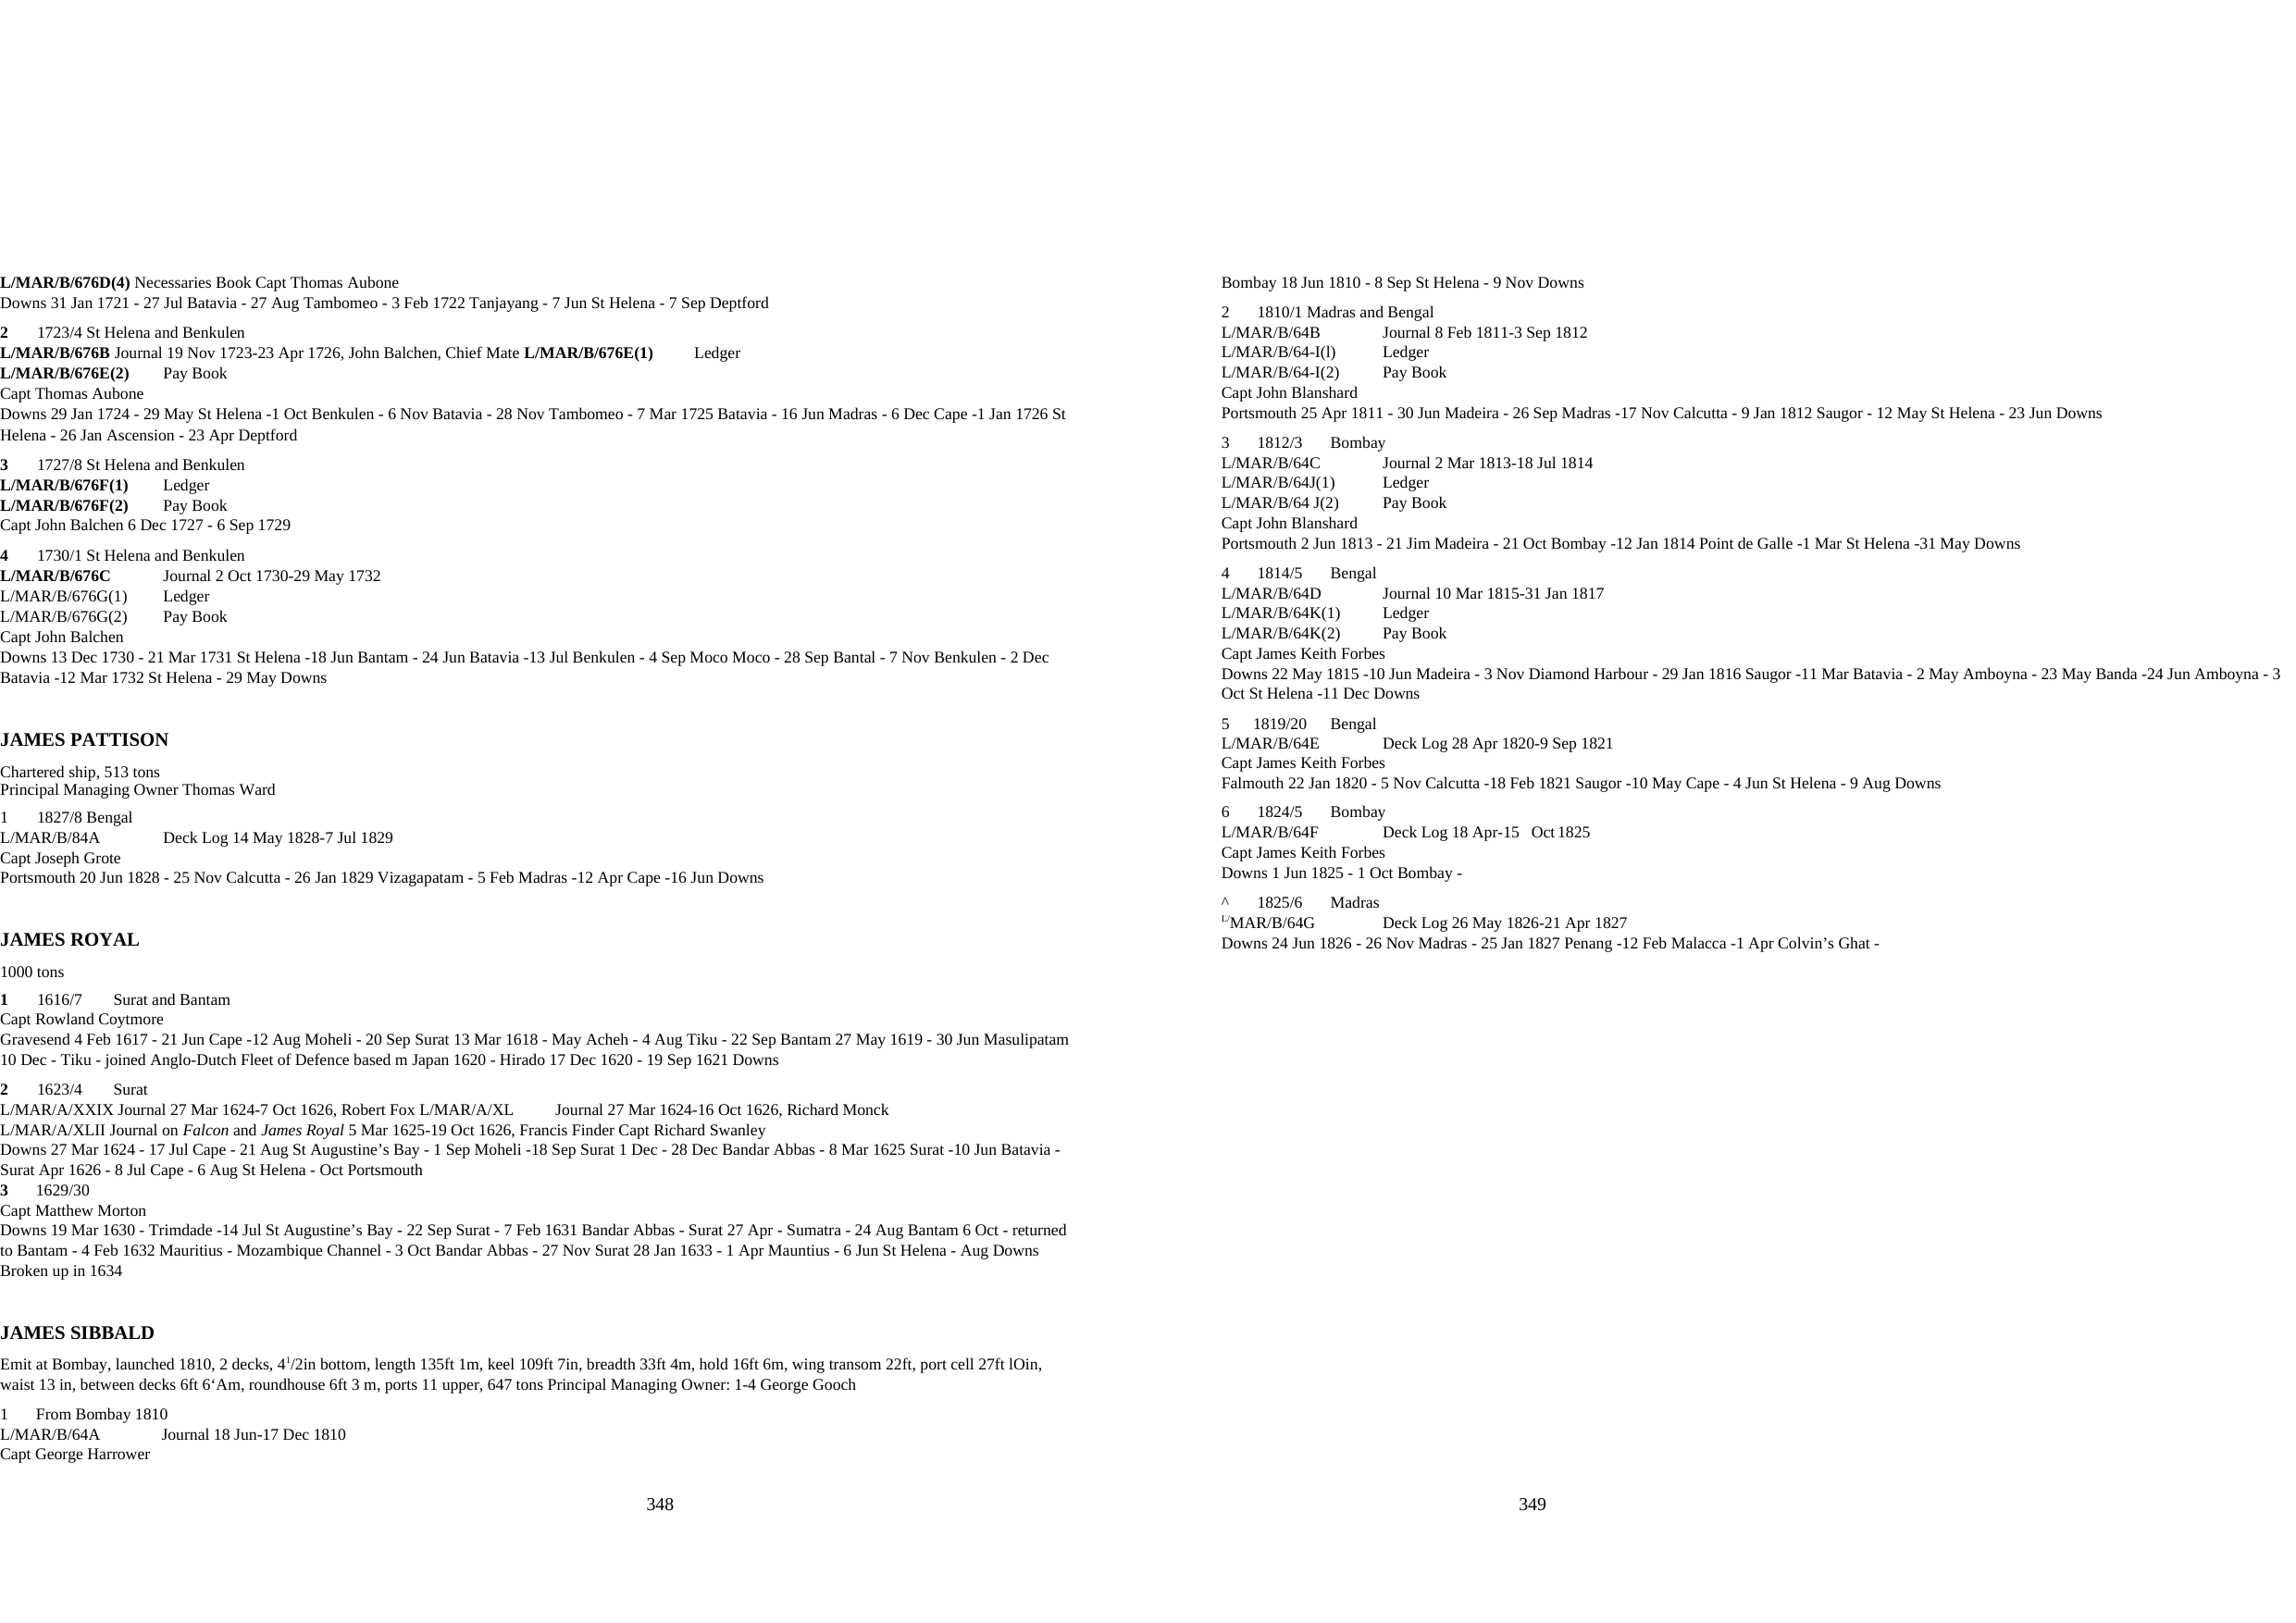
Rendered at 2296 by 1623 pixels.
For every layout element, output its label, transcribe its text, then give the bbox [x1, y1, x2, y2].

text Falmouth 22 Jan 1820 - 5 Nov Calcutta -18 Feb 1821 Saugor -10 May Cape - 4 Jun St Helena - 9 Aug Downs [1221, 773, 2295, 792]
subtitle JAMES PATTISON [0, 729, 1074, 750]
text Downs 24 Jun 1826 - 26 Nov Madras - 25 Jan 1827 Penang -12 Feb Malacca -1 Apr Colvin’s Ghat - [1221, 933, 2295, 953]
text Emit at Bombay, launched 1810, 2 decks, 41/2in bottom, length 135ft 1m, keel 109ft 7in, breadth 33ft 4m, hold 16ft 6m, wing transom 22ft, port cell 27ft lOin, waist 13 in, between decks 6ft 6‘Am, roundhouse 6ft 3 m, ports 11 upper, 647 tons Principal Managing Owner: 1-4 George Gooch [0, 1354, 1074, 1394]
text L/MAR/B/676F(2) Pay Book [0, 495, 1074, 514]
text Downs 19 Mar 1630 - Trimdade -14 Jul St Augustine’s Bay - 22 Sep Surat - 7 Feb 1631 Bandar Abbas - Surat 27 Apr - Sumatra - 24 Aug Bantam 6 Oct - returned to Bantam - 4 Feb 1632 Mauritius - Mozambique Channel - 3 Oct Bandar Abbas - 27 Nov Surat 28 Jan 1633 - 1 Apr Mauntius - 6 Jun St Helena - Aug Downs Broken up in 1634 [0, 1220, 1074, 1281]
text Capt Joseph Grote [0, 848, 1074, 867]
list 1629/30 [0, 1180, 1074, 1200]
list 1827/8 Bengal [0, 807, 1074, 827]
text Capt James Keith Forbes [1221, 842, 2295, 862]
text L/MAR/B/84A Deck Log 14 May 1828-7 Jul 1829 [0, 827, 1074, 848]
text L/MAR/B/64K(2) Pay Book [1221, 623, 2295, 643]
text L/MAR/B/676D(4) Necessaries Book Capt Thomas Aubone [0, 272, 662, 292]
list 1616/7 Surat and Bantam [0, 988, 1074, 1009]
text L/MAR/A/XXIX Journal 27 Mar 1624-7 Oct 1626, Robert Fox L/MAR/A/XL Journal 27 Mar 1624-16 Oct 1626, Richard Monck [0, 1099, 1074, 1119]
text Downs 22 May 1815 -10 Jun Madeira - 3 Nov Diamond Harbour - 29 Jan 1816 Saugor -11 Mar Batavia - 2 May Amboyna - 23 May Banda -24 Jun Amboyna - 3 Oct St Helena -11 Dec Downs [1221, 663, 2295, 703]
text Capt George Harrower [0, 1443, 1074, 1464]
text L/MAR/B/64-I(2) Pay Book [1221, 362, 2295, 382]
text L/MAR/B/64D Journal 10 Mar 1815-31 Jan 1817 [1221, 582, 2295, 602]
text Capt Rowland Coytmore [0, 1009, 1074, 1029]
text L/MAR/B/64C Journal 2 Mar 1813-18 Jul 1814 [1221, 452, 2295, 472]
text Portsmouth 2 Jun 1813 - 21 Jim Madeira - 21 Oct Bombay -12 Jan 1814 Point de Galle -1 Mar St Helena -31 May Downs [1221, 533, 2295, 552]
list 1723/4 St Helena and Benkulen [0, 322, 1074, 342]
text Chartered ship, 513 tons [0, 762, 1074, 781]
text Downs 31 Jan 1721 - 27 Jul Batavia - 27 Aug Tambomeo - 3 Feb 1722 Tanjayang - 7 Jun St Helena - 7 Sep Deptford [0, 292, 1074, 313]
list 1730/1 St Helena and Benkulen [0, 544, 1074, 564]
text L/MAR/B/676G(2) Pay Book [0, 605, 1074, 626]
list 1812/3 Bombay [1221, 432, 2295, 452]
list From Bombay 1810 [0, 1404, 1074, 1424]
text Downs 1 Jun 1825 - 1 Oct Bombay - [1221, 862, 2295, 882]
list 1819/20 Bengal [1221, 713, 2295, 733]
text Capt Matthew Morton [0, 1200, 1074, 1220]
text L/MAR/B/676C Journal 2 Oct 1730-29 May 1732 [0, 564, 1074, 585]
list 1623/4 Surat [0, 1079, 1074, 1099]
text Capt John Blanshard [1221, 382, 2295, 402]
text Capt John Balchen [0, 626, 1074, 647]
text Downs 27 Mar 1624 - 17 Jul Cape - 21 Aug St Augustine’s Bay - 1 Sep Moheli -18 Sep Surat 1 Dec - 28 Dec Bandar Abbas - 8 Mar 1625 Surat -10 Jun Batavia - Surat Apr 1626 - 8 Jul Cape - 6 Aug St Helena - Oct Portsmouth [0, 1139, 1074, 1180]
text L/MAR/B/64F Deck Log 18 Apr-15 Oct 1825 [1221, 822, 2295, 842]
text Capt James Keith Forbes [1221, 643, 2295, 663]
text L/MAR/B/64-I(l) Ledger [1221, 341, 2295, 362]
text L/MAR/B/676E(2) Pay Book [0, 363, 1074, 383]
text Capt John Blanshard [1221, 513, 2295, 533]
text Portsmouth 20 Jun 1828 - 25 Nov Calcutta - 26 Jan 1829 Vizagapatam - 5 Feb Madras -12 Apr Cape -16 Jun Downs [0, 867, 1074, 887]
text L/MAR/B/64E Deck Log 28 Apr 1820-9 Sep 1821 [1221, 733, 2295, 753]
text Gravesend 4 Feb 1617 - 21 Jun Cape -12 Aug Moheli - 20 Sep Surat 13 Mar 1618 - May Acheh - 4 Aug Tiku - 22 Sep Bantam 27 May 1619 - 30 Jun Masulipatam 10 Dec - Tiku - joined Anglo-Dutch Fleet of Defence based m Japan 1620 - Hirado 17 Dec 1620 - 19 Sep 1621 Downs [0, 1029, 1074, 1070]
list 1814/5 Bengal [1221, 563, 2295, 582]
text Downs 13 Dec 1730 - 21 Mar 1731 St Helena -18 Jun Bantam - 24 Jun Batavia -13 Jul Benkulen - 4 Sep Moco Moco - 28 Sep Bantal - 7 Nov Benkulen - 2 Dec Batavia -12 Mar 1732 St Helena - 29 May Downs [0, 647, 1074, 688]
subtitle JAMES ROYAL [0, 929, 1074, 950]
text L/MAR/B/64B Journal 8 Feb 1811-3 Sep 1812 [1221, 321, 2295, 341]
text Capt Thomas Aubone [0, 383, 1074, 403]
text L/MAR/B/676F(1) Ledger [0, 475, 1074, 495]
text L/MAR/B/676B Journal 19 Nov 1723-23 Apr 1726, John Balchen, Chief Mate L/MAR/B/676E(1) Ledger [0, 342, 1074, 363]
text Capt James Keith Forbes [1221, 753, 2295, 773]
list 1824/5 Bombay [1221, 801, 2295, 822]
list 1810/1 Madras and Bengal [1221, 302, 2295, 321]
text Capt John Balchen 6 Dec 1727 - 6 Sep 1729 [0, 514, 1074, 535]
text L/MAR/A/XLII Journal on Falcon and James Royal 5 Mar 1625-19 Oct 1626, Francis Finder Capt Richard Swanley [0, 1119, 1074, 1139]
text Principal Managing Owner Thomas Ward [0, 781, 1074, 799]
text 1000 tons [0, 962, 1074, 981]
text ^ 1825/6 Madras [1221, 892, 2295, 912]
text L/MAR/B/64G Deck Log 26 May 1826-21 Apr 1827 [1221, 912, 2295, 933]
list 1727/8 St Helena and Benkulen [0, 454, 1074, 475]
text L/MAR/B/64 J(2) Pay Book [1221, 492, 2295, 513]
text Bombay 18 Jun 1810 - 8 Sep St Helena - 9 Nov Downs [1221, 272, 2295, 292]
text L/MAR/B/64J(1) Ledger [1221, 472, 2295, 492]
text Portsmouth 25 Apr 1811 - 30 Jun Madeira - 26 Sep Madras -17 Nov Calcutta - 9 Jan 1812 Saugor - 12 May St Helena - 23 Jun Downs [1221, 402, 2295, 422]
text L/MAR/B/64K(1) Ledger [1221, 602, 2295, 623]
text Downs 29 Jan 1724 - 29 May St Helena -1 Oct Benkulen - 6 Nov Batavia - 28 Nov Tambomeo - 7 Mar 1725 Batavia - 16 Jun Madras - 6 Dec Cape -1 Jan 1726 St Helena - 26 Jan Ascension - 23 Apr Deptford [0, 403, 1074, 444]
subtitle JAMES SIBBALD [0, 1321, 1074, 1344]
text L/MAR/B/64A Journal 18 Jun-17 Dec 1810 [0, 1424, 1074, 1443]
text L/MAR/B/676G(1) Ledger [0, 585, 1074, 605]
